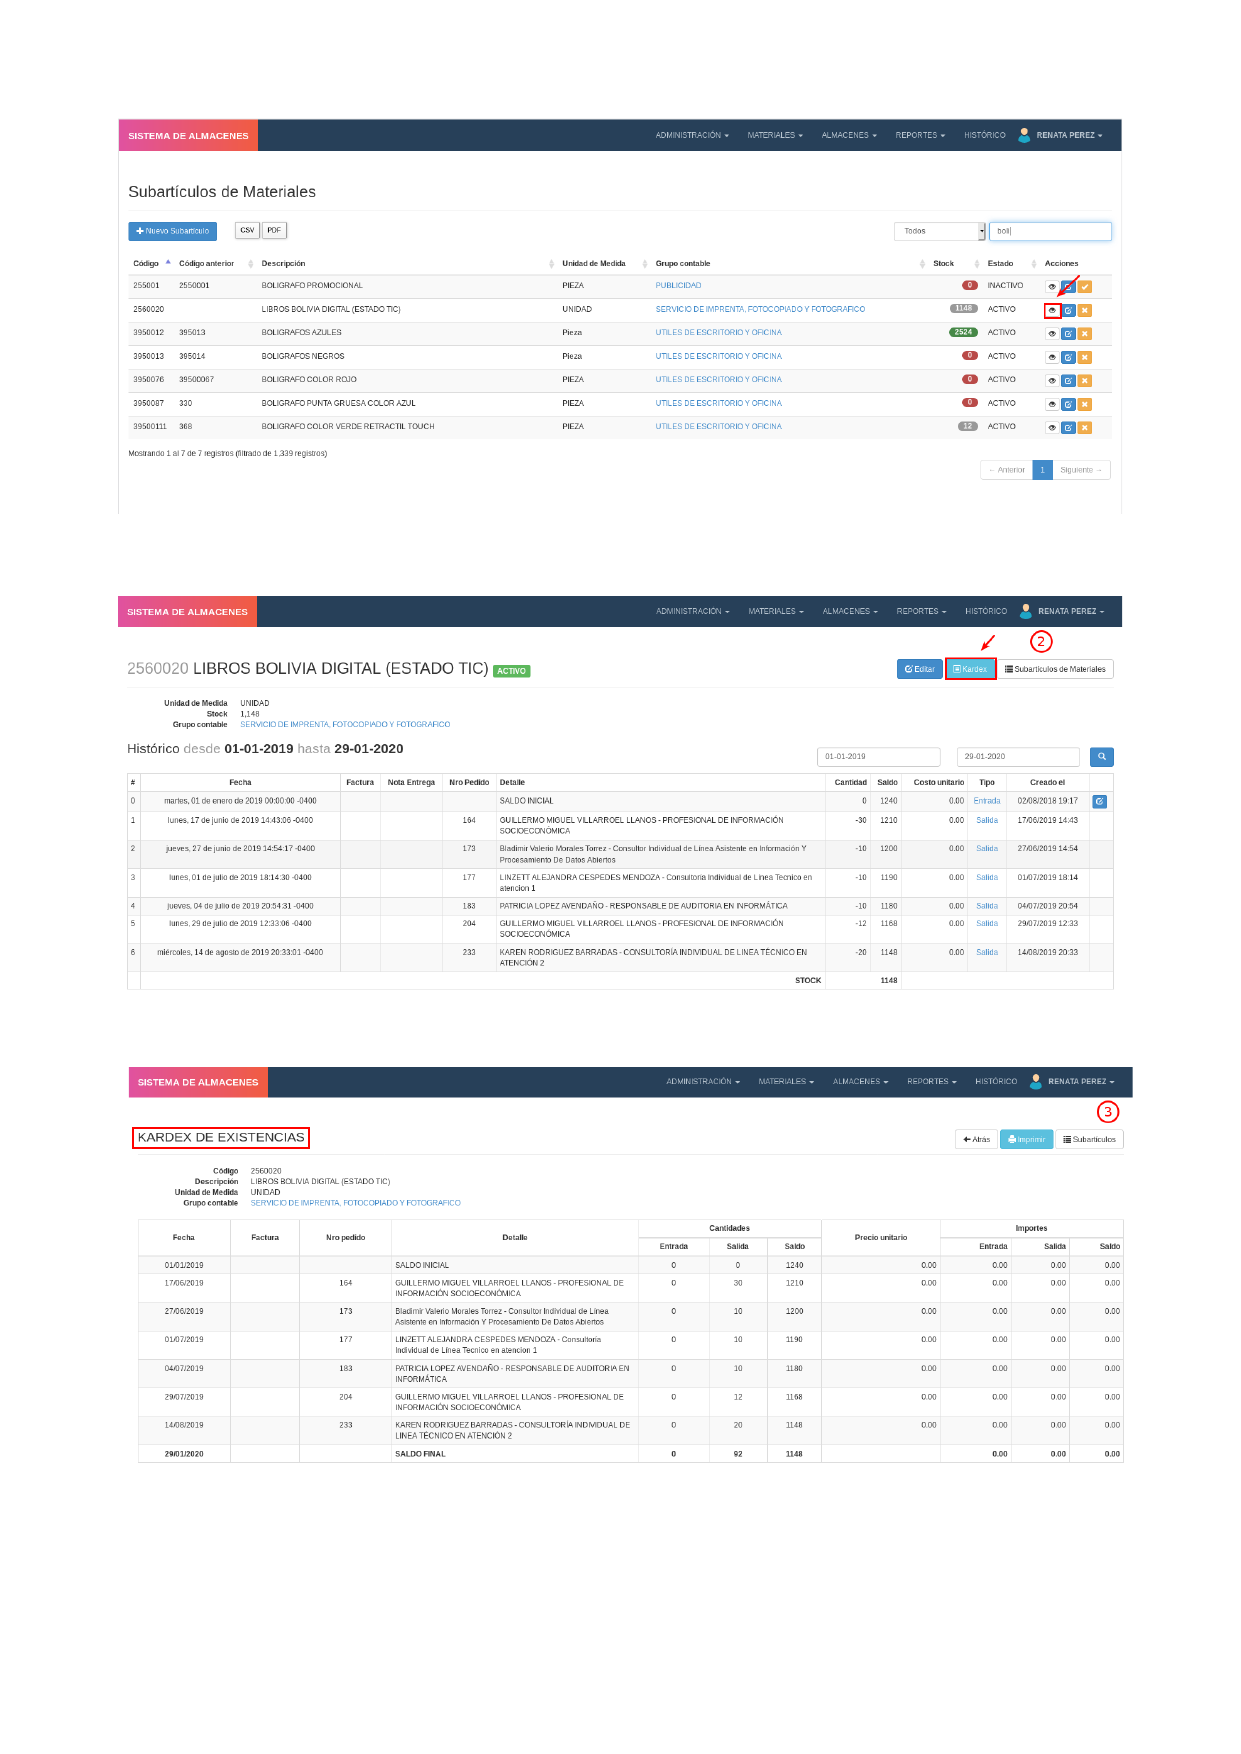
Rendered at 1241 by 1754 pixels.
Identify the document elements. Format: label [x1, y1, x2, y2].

picture [118, 118, 1123, 514]
picture [118, 596, 1123, 1027]
picture [128, 1067, 1133, 1516]
